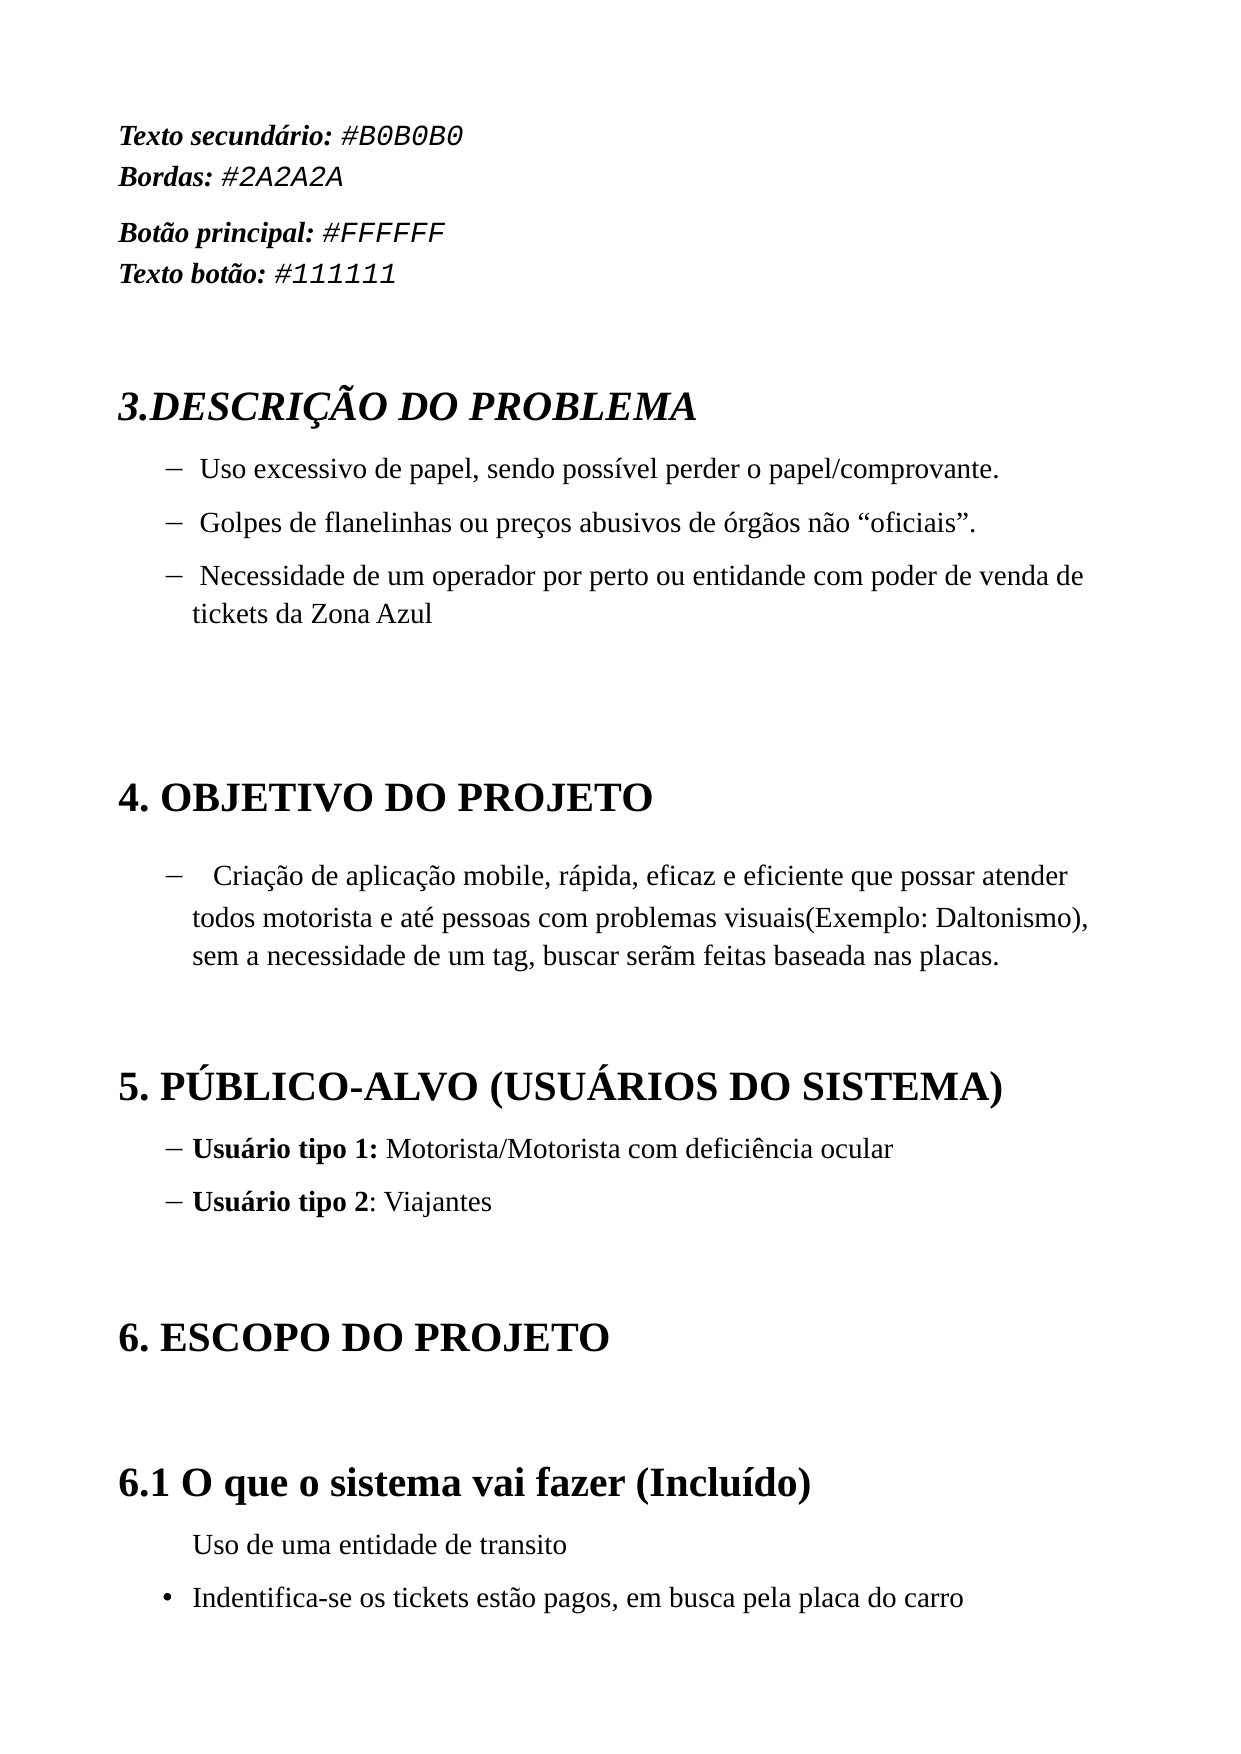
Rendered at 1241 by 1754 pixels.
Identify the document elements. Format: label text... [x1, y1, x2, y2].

list Uso de uma entidade de transito [162, 1527, 1122, 1561]
list Necessidade de um operador por perto ou entidande com poder de venda de tickets da Zona Azul [162, 558, 1122, 630]
list Usuário tipo 1: Motorista/Motorista com deficiência ocular [162, 1131, 1122, 1164]
list Criação de aplicação mobile, rápida, eficaz e eficiente que possar atender todos motorista e até pessoas com problemas visuais(Exemplo: Daltonismo), sem a necessidade de um tag, buscar serãm feitas baseada nas placas. [162, 842, 1122, 972]
text Botão principal: #FFFFFF Texto botão: #111111 [118, 215, 1122, 292]
subtitle 6.1 O que o sistema vai fazer (Incluído) [118, 1457, 1122, 1505]
list Indentifica-se os tickets estão pagos, em busca pela placa do carro [162, 1580, 1122, 1614]
subtitle 5. PÚBLICO-ALVO (USUÁRIOS DO SISTEMA) [118, 1061, 1122, 1109]
list Usuário tipo 2: Viajantes [162, 1184, 1122, 1218]
subtitle 4. OBJETIVO DO PROJETO [118, 772, 1122, 820]
subtitle 3.DESCRIÇÃO DO PROBLEMA [118, 382, 1122, 430]
text Texto secundário: #B0B0B0 Bordas: #2A2A2A [118, 118, 1122, 195]
list Golpes de flanelinhas ou preços abusivos de órgãos não “oficiais”. [162, 505, 1122, 538]
subtitle 6. ESCOPO DO PROJETO [118, 1312, 1122, 1360]
list Uso excessivo de papel, sendo possível perder o papel/comprovante. [162, 451, 1122, 485]
